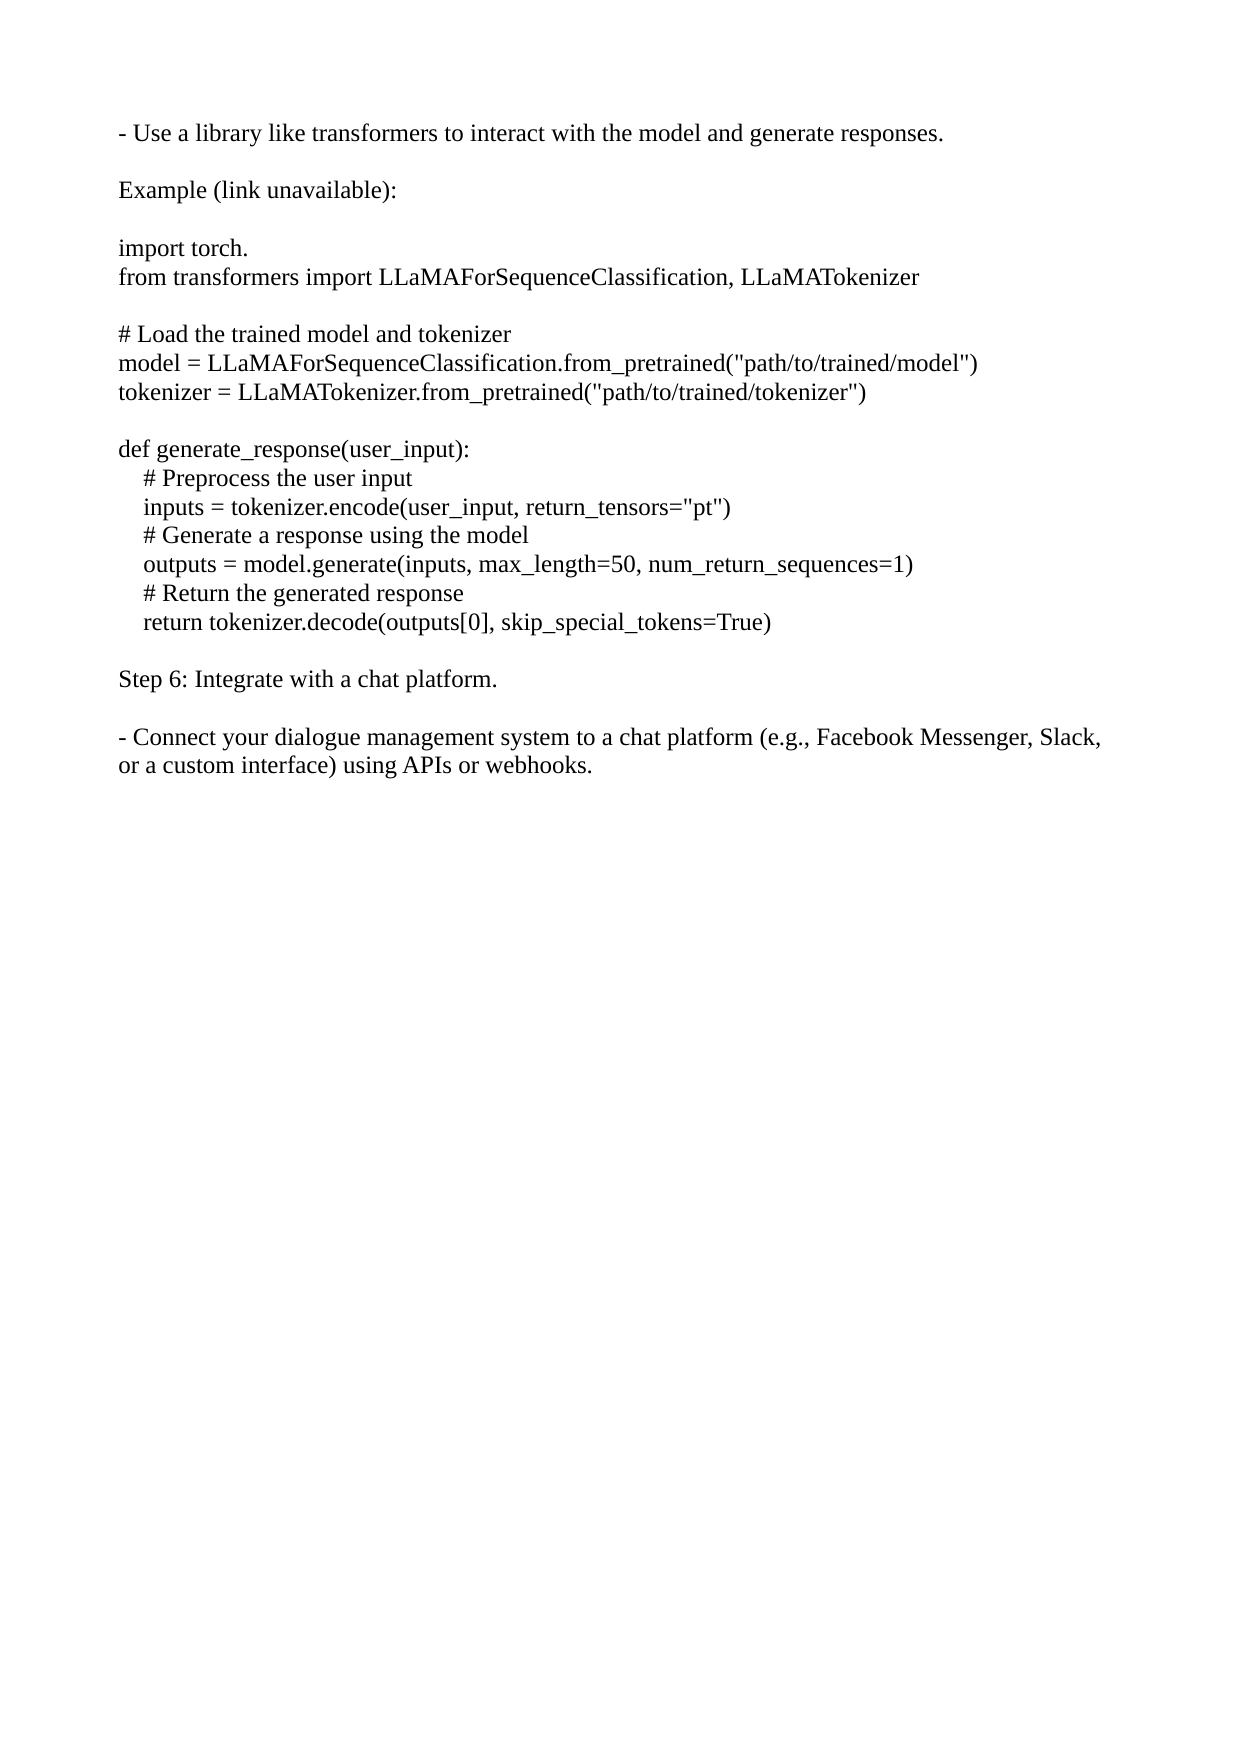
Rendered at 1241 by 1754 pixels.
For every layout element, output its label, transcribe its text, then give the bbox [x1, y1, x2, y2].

text outputs = model.generate(inputs, max_length=50, num_return_sequences=1) [118, 549, 1122, 578]
text # Load the trained model and tokenizer [118, 319, 1122, 348]
text - Use a library like transformers to interact with the model and generate responses. [118, 118, 1122, 147]
text Step 6: Integrate with a chat platform. [118, 664, 1122, 693]
text tokenizer = LLaMATokenizer.from_pretrained("path/to/trained/tokenizer") [118, 377, 1122, 406]
text from transformers import LLaMAForSequenceClassification, LLaMATokenizer [118, 262, 1122, 291]
text inputs = tokenizer.encode(user_input, return_tensors="pt") [118, 492, 1122, 521]
text # Preprocess the user input [118, 463, 1122, 492]
text import torch. [118, 233, 1122, 262]
text Example (link unavailable): [118, 176, 1122, 204]
text - Connect your dialogue management system to a chat platform (e.g., Facebook Messenger, Slack, or a custom interface) using APIs or webhooks. [118, 722, 1122, 779]
text model = LLaMAForSequenceClassification.from_pretrained("path/to/trained/model") [118, 348, 1122, 377]
text # Return the generated response [118, 578, 1122, 607]
text return tokenizer.decode(outputs[0], skip_special_tokens=True) [118, 607, 1122, 636]
text def generate_response(user_input): [118, 434, 1122, 463]
text # Generate a response using the model [118, 521, 1122, 549]
